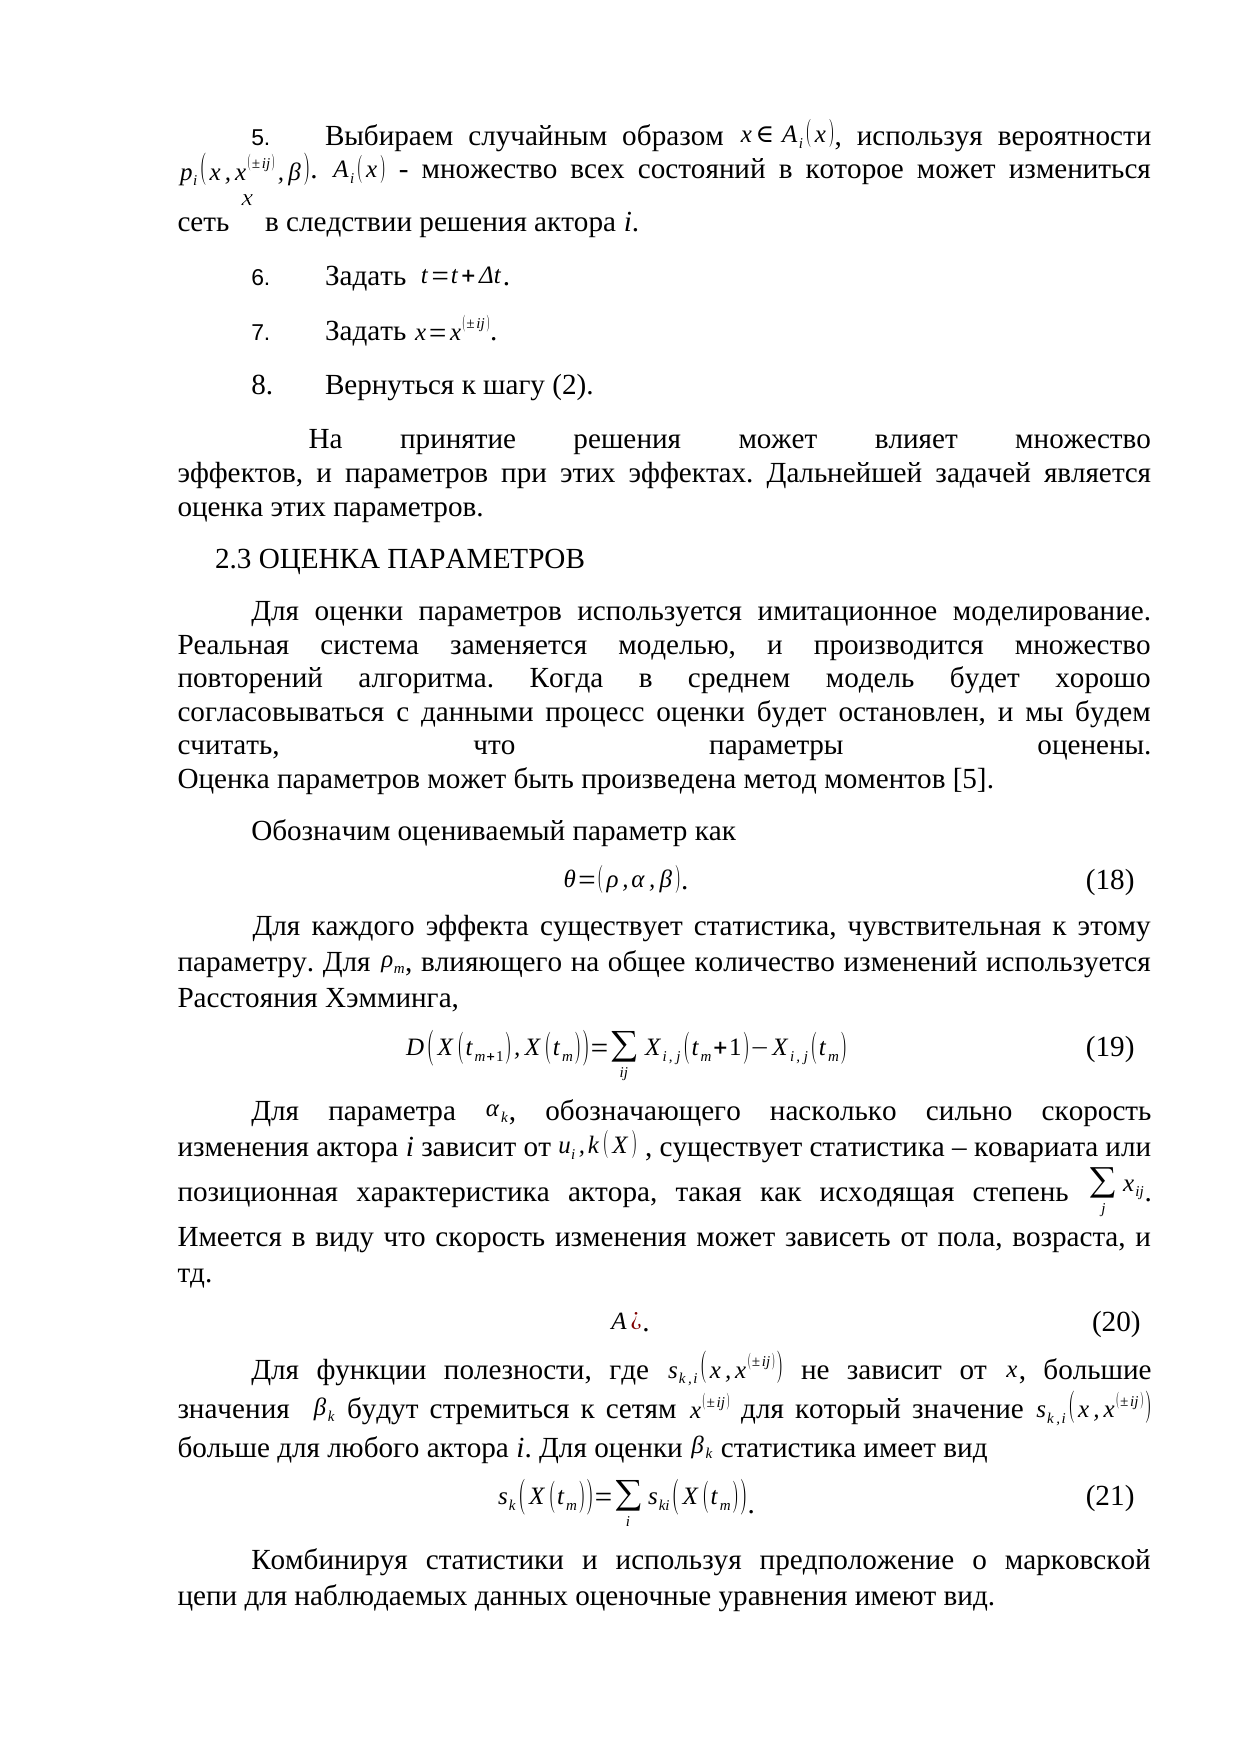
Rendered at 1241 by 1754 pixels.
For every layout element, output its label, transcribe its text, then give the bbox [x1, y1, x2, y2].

text Обозначим оцениваемый параметр как [177, 813, 1152, 847]
text Для функции полезности, где не зависит от , большие значения будут стремиться к сетям для который значение больше для любого актора i. Для оценки статистика имеет вид [177, 1350, 1152, 1463]
list Задать . [177, 258, 1152, 292]
list Задать . [177, 313, 1152, 346]
table_header (21) [1074, 1478, 1152, 1542]
table_header (20) [1081, 1304, 1152, 1350]
table_header (19) [1074, 1029, 1152, 1093]
table_header [177, 1029, 1074, 1093]
table_header . [177, 1304, 1081, 1350]
text Для параметра , обозначающего насколько сильно скорость изменения актора i зависит от , существует статистика – ковариата или позиционная характеристика актора, такая как исходящая степень . Имеется в виду что скорость изменения может зависеть от пола, возраста, и тд. [177, 1093, 1152, 1289]
table_header . [177, 1478, 1074, 1542]
text Для каждого эффекта существует статистика, чувствительная к этому параметру. Для , влияющего на общее количество изменений используется Расстояния Хэмминга, [177, 908, 1152, 1014]
text На принятие решения может влияет множество эффектов, и параметров при этих эффектах. Дальнейшей задачей является оценка этих параметров. [177, 422, 1152, 522]
list Вернуться к шагу (2). [177, 367, 1152, 401]
text Для оценки параметров используется имитационное моделирование. Реальная система заменяется моделью, и производится множество повторений алгоритма. Когда в среднем модель будет хорошо согласовываться с данными процесс оценки будет остановлен, и мы будем считать, что параметры оценены. Оценка параметров может быть произведена метод моментов [5]. [177, 593, 1152, 794]
text Комбинируя статистики и используя предположение о марковской цепи для наблюдаемых данных оценочные уравнения имеют вид. [177, 1542, 1152, 1612]
table_header . [177, 862, 1074, 908]
subtitle Оценка параметров [215, 541, 1152, 574]
list Выбираем случайным образом , используя вероятности . - множество всех состояний в которое может измениться сеть в следствии решения актора i. [177, 118, 1152, 238]
table_header (18) [1074, 862, 1152, 908]
